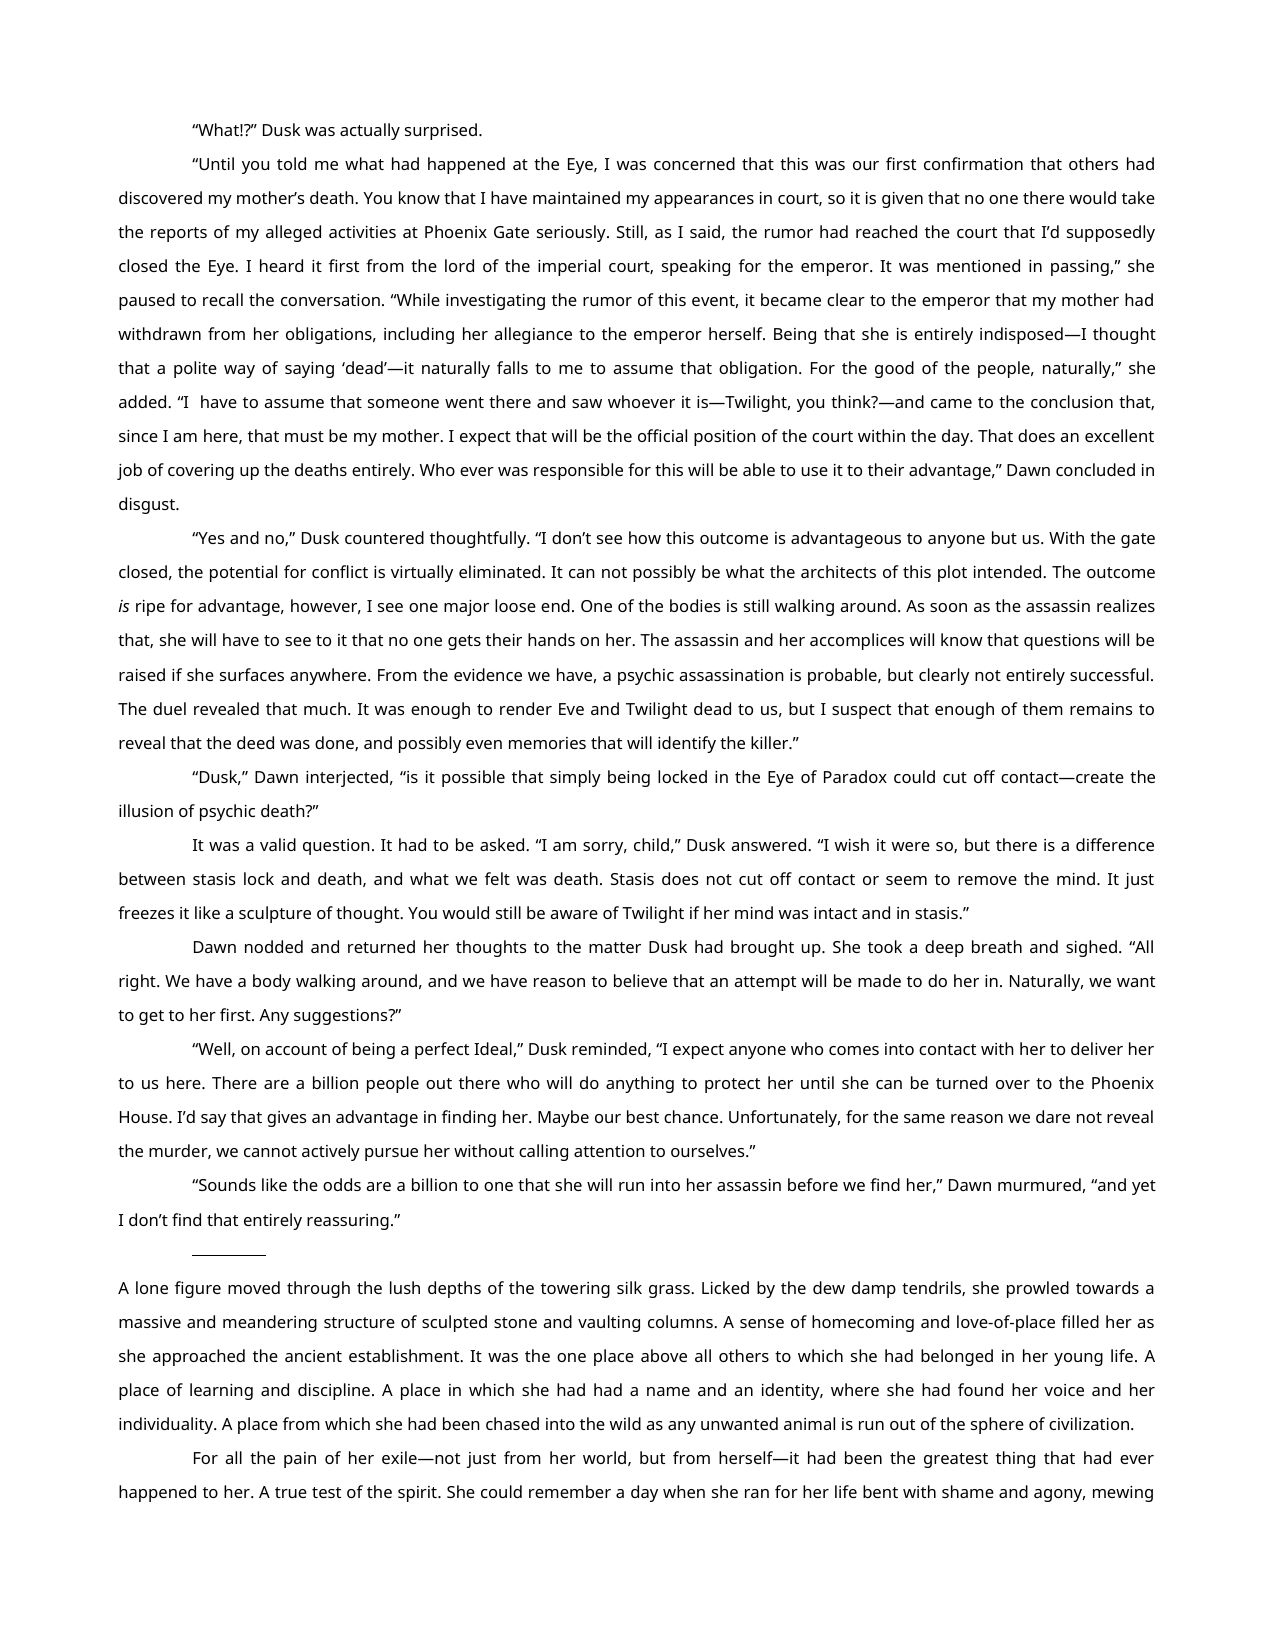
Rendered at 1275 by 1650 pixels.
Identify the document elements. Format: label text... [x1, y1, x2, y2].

text Dawn nodded and returned her thoughts to the matter Dusk had brought up. She took a deep breath and sighed. “All right. We have a body walking around, and we have reason to believe that an attempt will be made to do her in. Naturally, we want to get to her first. Any suggestions?” [118, 936, 1157, 1026]
text “Well, on account of being a perfect Ideal,” Dusk reminded, “I expect anyone who comes into contact with her to deliver her to us here. There are a billion people out there who will do anything to protect her until she can be turned over to the Phoenix House. I’d say that gives an advantage in finding her. Maybe our best chance. Unfortunately, for the same reason we dare not reveal the murder, we cannot actively pursue her without calling attention to ourselves.” [118, 1038, 1157, 1163]
text “Until you told me what had happened at the Eye, I was concerned that this was our first confirmation that others had discovered my mother’s death. You know that I have maintained my appearances in court, so it is given that no one there would take the reports of my alleged activities at Phoenix Gate seriously. Still, as I said, the rumor had reached the court that I’d supposedly closed the Eye. I heard it first from the lord of the imperial court, speaking for the emperor. It was mentioned in passing,” she paused to recall the conversation. “While investigating the rumor of this event, it became clear to the emperor that my mother had withdrawn from her obligations, including her allegiance to the emperor herself. Being that she is entirely indisposed—I thought that a polite way of saying ‘dead’—it naturally falls to me to assume that obligation. For the good of the people, naturally,” she added. “I have to assume that someone went there and saw whoever it is—Twilight, you think?—and came to the conclusion that, since I am here, that must be my mother. I expect that will be the official position of the court within the day. That does an excellent job of covering up the deaths entirely. Who ever was responsible for this will be able to use it to their advantage,” Dawn concluded in disgust. [118, 152, 1157, 516]
text A lone figure moved through the lush depths of the towering silk grass. Licked by the dew damp tendrils, she prowled towards a massive and meandering structure of sculpted stone and vaulting columns. A sense of homecoming and love-of-place filled her as she approached the ancient establishment. It was the one place above all others to which she had belonged in her young life. A place of learning and discipline. A place in which she had had a name and an identity, where she had found her voice and her individuality. A place from which she had been chased into the wild as any unwanted animal is run out of the sphere of civilization. [118, 1276, 1157, 1435]
text “Sounds like the odds are a billion to one that she will run into her assassin before we find her,” Dawn murmured, “and yet I don’t find that entirely reassuring.” [118, 1174, 1157, 1231]
text For all the pain of her exile—not just from her world, but from herself—it had been the greatest thing that had ever happened to her. A true test of the spirit. She could remember a day when she ran for her life bent with shame and agony, mewing [118, 1447, 1157, 1503]
text “What!?” Dusk was actually surprised. [118, 118, 1157, 141]
text “Yes and no,” Dusk countered thoughtfully. “I don’t see how this outcome is advantageous to anyone but us. With the gate closed, the potential for conflict is virtually eliminated. It can not possibly be what the architects of this plot intended. The outcome is ripe for advantage, however, I see one major loose end. One of the bodies is still walking around. As soon as the assassin realizes that, she will have to see to it that no one gets their hands on her. The assassin and her accomplices will know that questions will be raised if she surfaces anywhere. From the evidence we have, a psychic assassination is probable, but clearly not entirely successful. The duel revealed that much. It was enough to render Eve and Twilight dead to us, but I suspect that enough of them remains to reveal that the deed was done, and possibly even memories that will identify the killer.” [118, 527, 1157, 754]
text It was a valid question. It had to be asked. “I am sorry, child,” Dusk answered. “I wish it were so, but there is a difference between stasis lock and death, and what we felt was death. Stasis does not cut off contact or seem to remove the mind. It just freezes it like a sculpture of thought. You would still be aware of Twilight if her mind was intact and in stasis.” [118, 833, 1157, 924]
text “Dusk,” Dawn interjected, “is it possible that simply being locked in the Eye of Paradox could cut off contact—create the illusion of psychic death?” [118, 765, 1157, 822]
